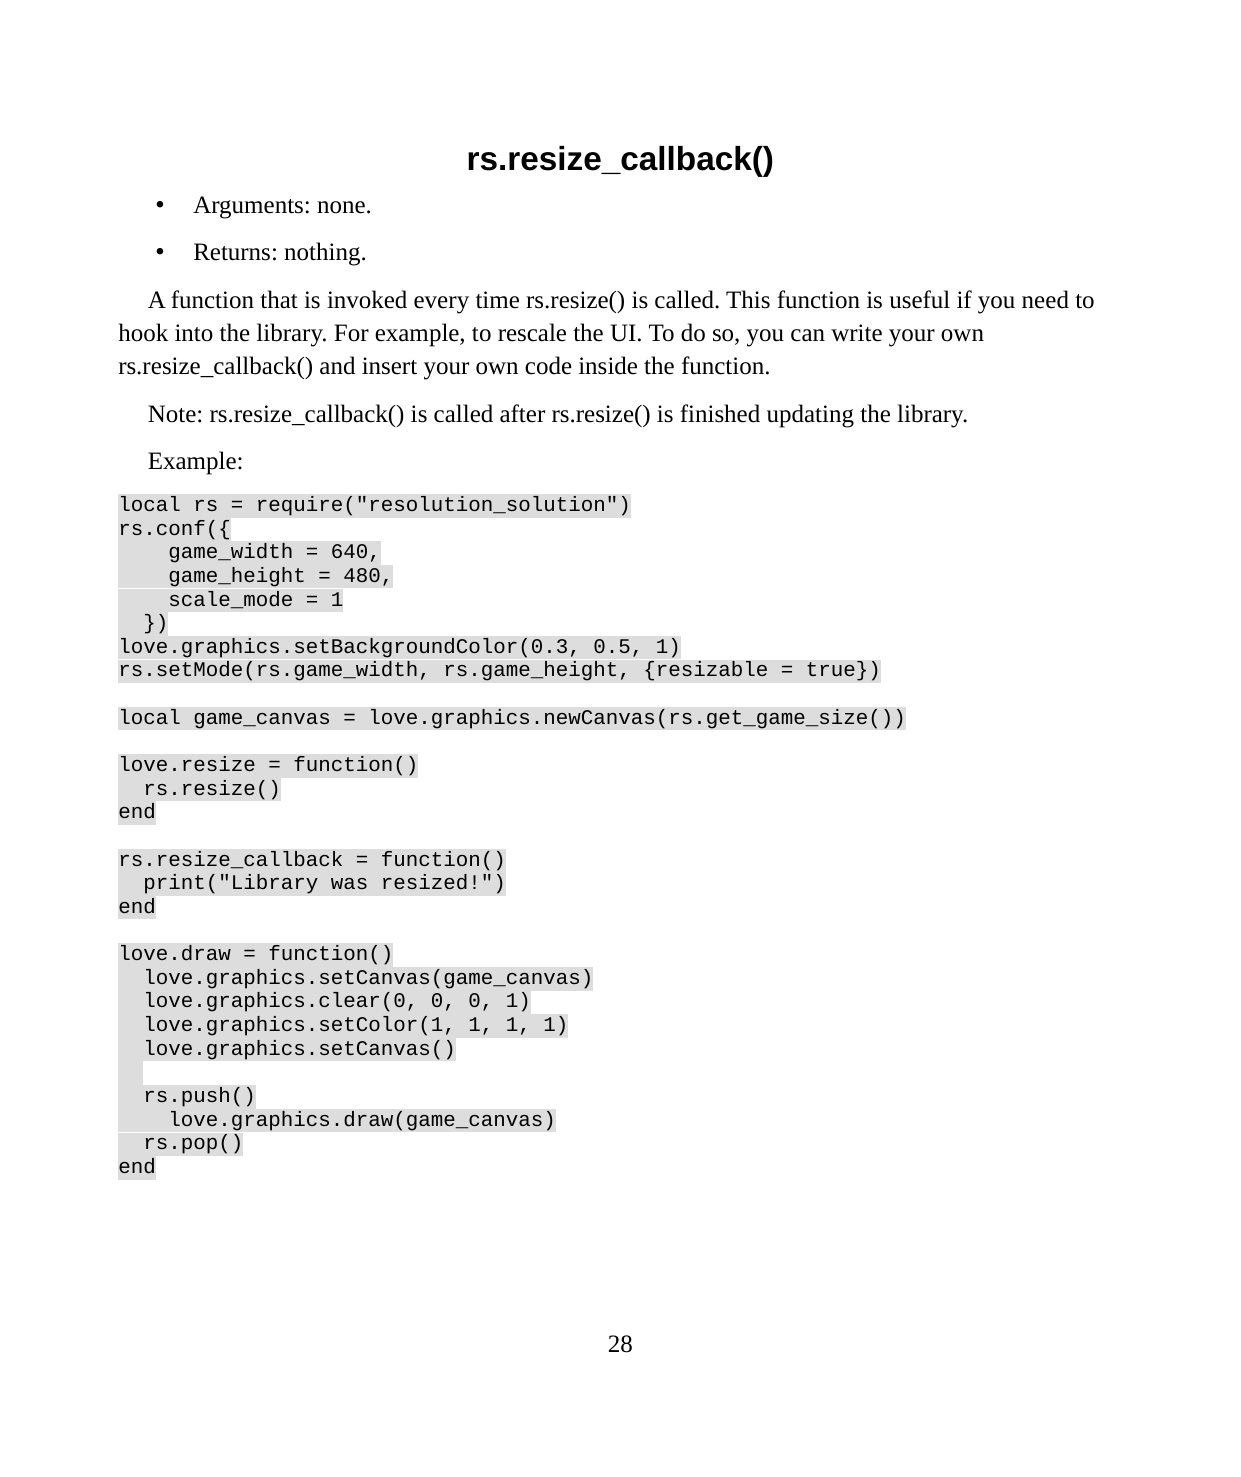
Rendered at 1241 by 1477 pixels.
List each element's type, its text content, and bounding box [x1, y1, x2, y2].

text love.resize = function() [418, 754, 1122, 778]
text A function that is invoked every time rs.resize() is called. This function is useful if you need to hook into the library. For example, to rescale the UI. To do so, you can write your own rs.resize_callback() and insert your own code inside the function. [118, 285, 1122, 380]
text end [156, 1156, 1122, 1180]
text love.graphics.setColor(1, 1, 1, 1) [568, 1014, 1122, 1038]
text love.graphics.clear(0, 0, 0, 1) [531, 991, 1122, 1014]
text rs.push() [256, 1085, 1122, 1109]
text love.graphics.setCanvas(game_canvas) [593, 967, 1122, 991]
text love.graphics.draw(game_canvas) [556, 1109, 1122, 1132]
subtitle rs.resize_callback() [118, 139, 1122, 177]
text local rs = require("resolution_solution") [631, 494, 1122, 518]
list Arguments: none. [156, 190, 1122, 219]
text rs.resize_callback = function() [506, 849, 1122, 872]
text game_width = 640, [381, 541, 1122, 565]
text }) [168, 612, 1122, 636]
text scale_mode = 1 [118, 588, 1122, 612]
text game_height = 480, [393, 565, 1122, 588]
text love.draw = function() [393, 943, 1122, 967]
text end [156, 896, 1122, 919]
text Example: [118, 446, 1122, 475]
text Note: rs.resize_callback() is called after rs.resize() is finished updating the library. [118, 399, 1122, 427]
text print("Library was resized!") [506, 872, 1122, 896]
text rs.setMode(rs.game_width, rs.game_height, {resizable = true}) [118, 659, 1122, 683]
text love.graphics.setBackgroundColor(0.3, 0.5, 1) [681, 636, 1122, 659]
text end [156, 801, 1122, 825]
text rs.conf({ [231, 518, 1122, 541]
text rs.pop() [118, 1132, 1122, 1156]
text love.graphics.setCanvas() [456, 1038, 1122, 1061]
text local game_canvas = love.graphics.newCanvas(rs.get_game_size()) [906, 707, 1122, 730]
text rs.resize() [281, 778, 1122, 801]
list Returns: nothing. [156, 237, 1122, 266]
